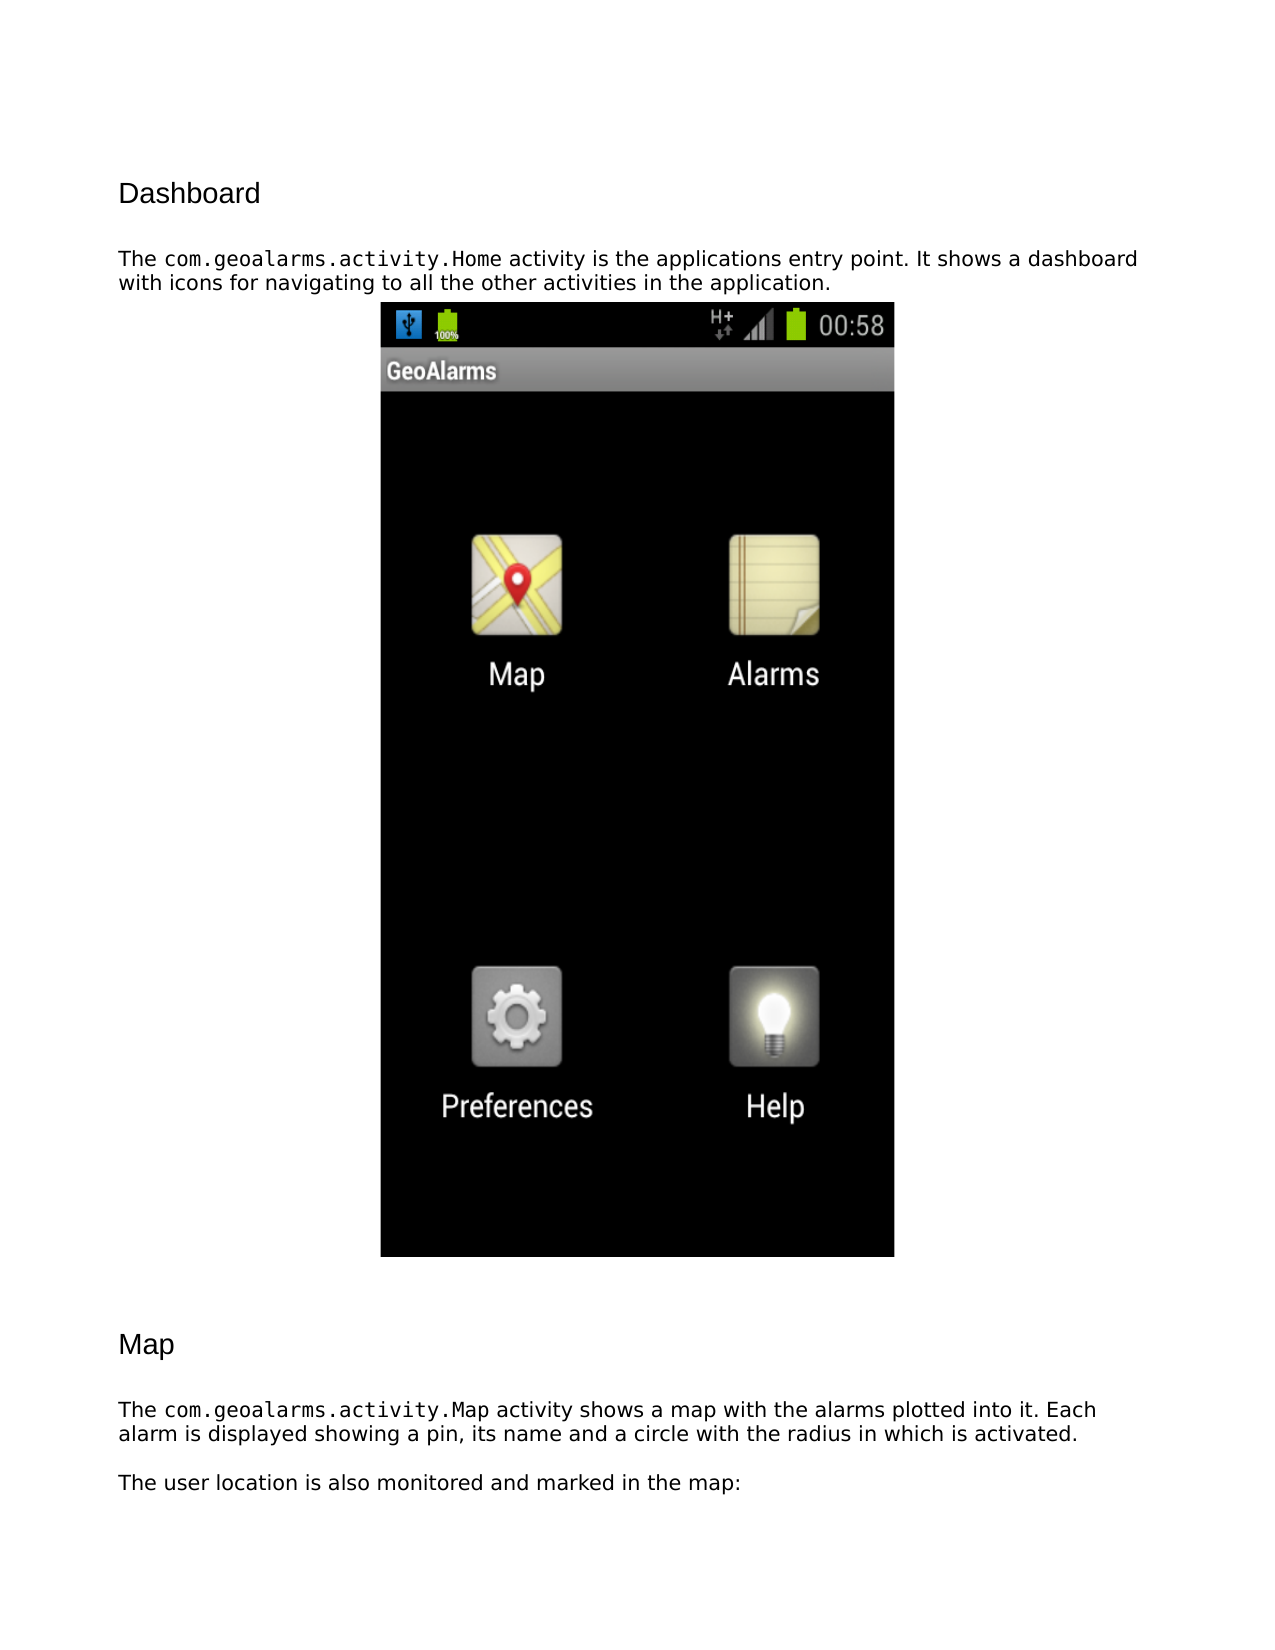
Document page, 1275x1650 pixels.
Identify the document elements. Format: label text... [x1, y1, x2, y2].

subtitle Map [118, 1327, 1157, 1361]
subtitle Dashboard [118, 176, 1157, 210]
picture [380, 302, 895, 1257]
text The user location is also monitored and marked in the map: [118, 1471, 1157, 1495]
text The com.geoalarms.activity.Home activity is the applications entry point. It shows a dashboard with icons for navigating to all the other activities in the application. [118, 247, 1157, 295]
text The com.geoalarms.activity.Map activity shows a map with the alarms plotted into it. Each alarm is displayed showing a pin, its name and a circle with the radius in which is activated. [118, 1398, 1157, 1446]
